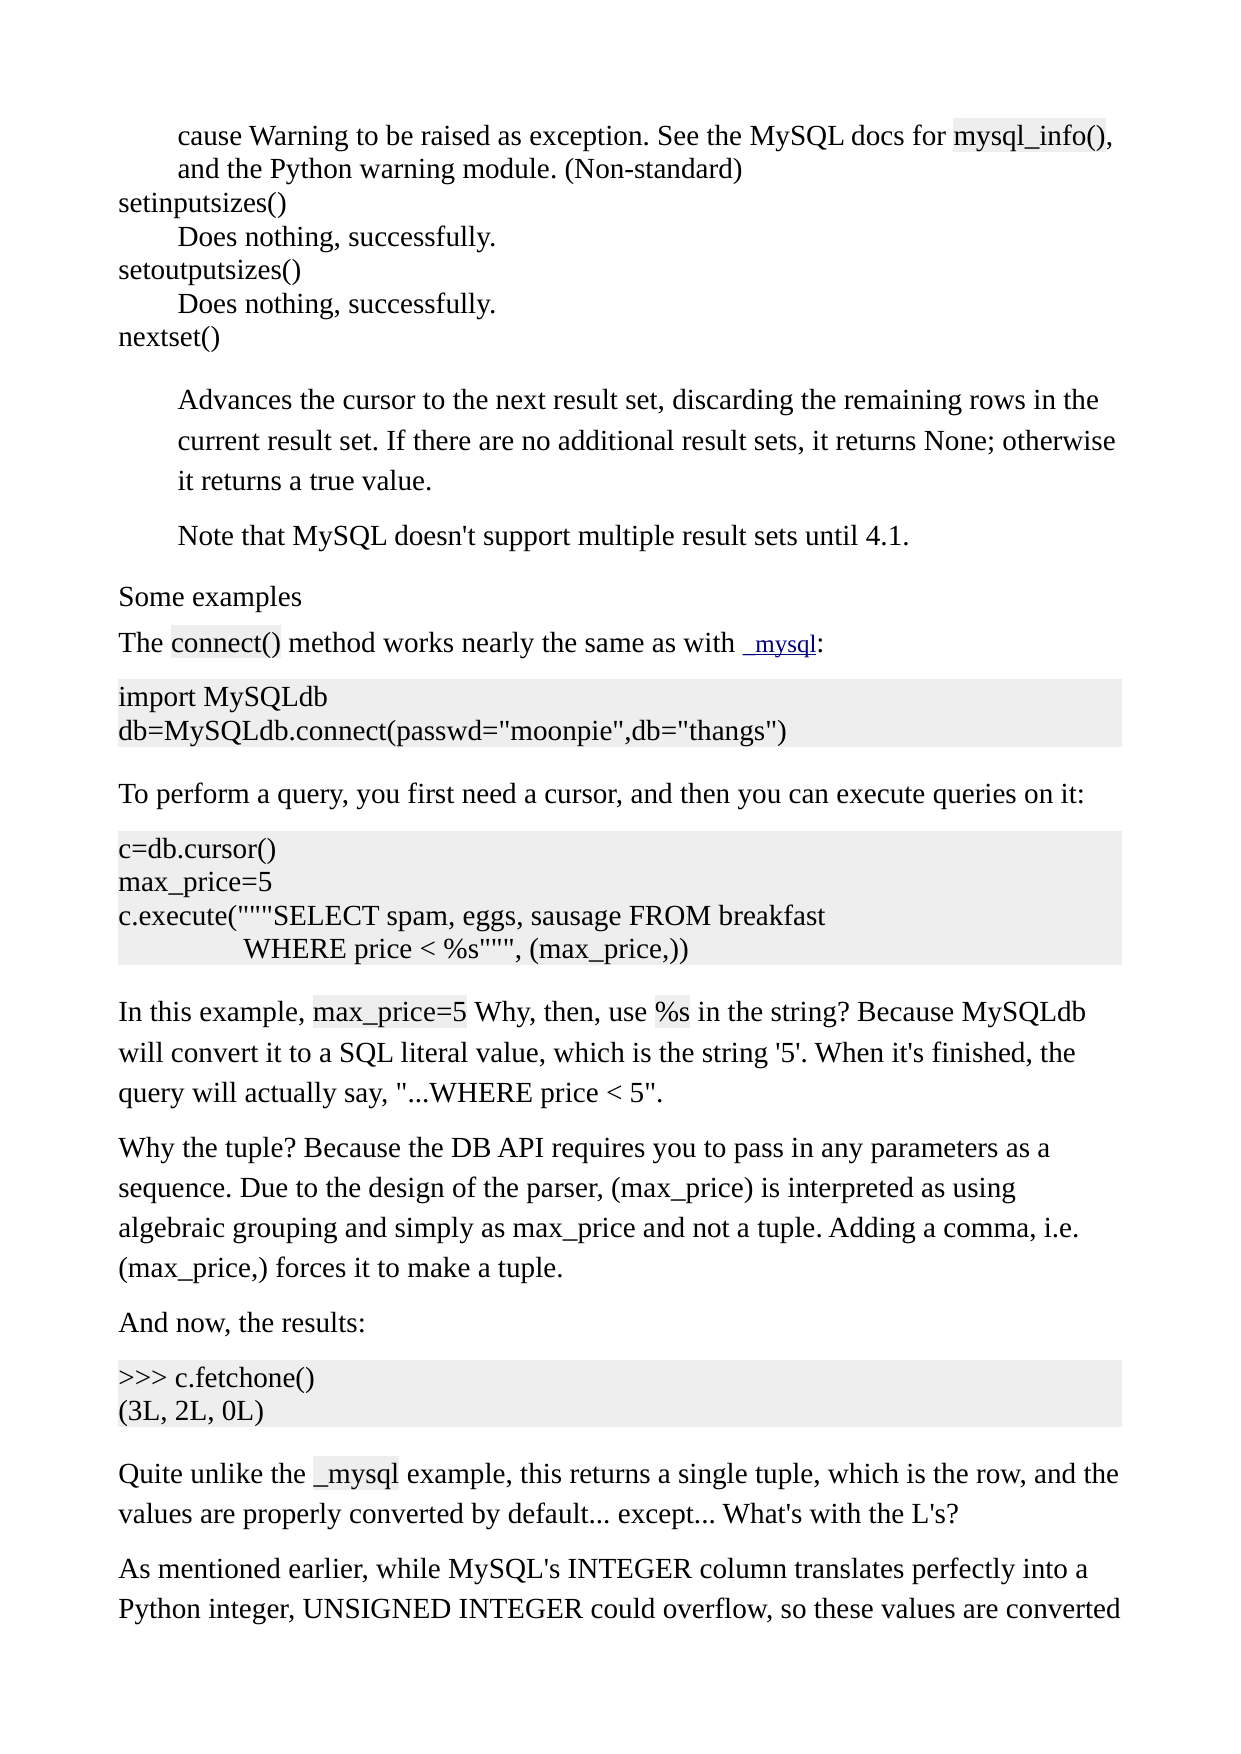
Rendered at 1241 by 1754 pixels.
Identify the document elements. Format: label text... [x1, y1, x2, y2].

list Does nothing, successfully. [177, 219, 1122, 252]
text db=MySQLdb.connect(passwd="moonpie",db="thangs") [118, 713, 1122, 747]
subtitle setinputsizes() [118, 185, 1122, 219]
subtitle setoutputsizes() [118, 252, 1122, 286]
subtitle Some examples [118, 579, 1122, 612]
text WHERE price < %s""", (max_price,)) [118, 931, 1122, 965]
text >>> c.fetchone() [118, 1360, 1122, 1393]
text The connect() method works nearly the same as with _mysql: [118, 625, 1122, 658]
text As mentioned earlier, while MySQL's INTEGER column translates perfectly into a Python integer, UNSIGNED INTEGER could overflow, so these values are converted [118, 1551, 1122, 1625]
text c=db.cursor() [118, 831, 1122, 864]
text (3L, 2L, 0L) [118, 1393, 1122, 1427]
text Quite unlike the _mysql example, this returns a single tuple, which is the row, and the values are properly converted by default... except... What's with the L's? [118, 1456, 1122, 1530]
subtitle nextset() [118, 319, 1122, 353]
text To perform a query, you first need a cursor, and then you can execute queries on it: [118, 776, 1122, 809]
text Note that MySQL doesn't support multiple result sets until 4.1. [177, 518, 1122, 551]
list Does nothing, successfully. [177, 286, 1122, 319]
text c.execute("""SELECT spam, eggs, sausage FROM breakfast [118, 898, 1122, 931]
text import MySQLdb [118, 679, 1122, 713]
text In this example, max_price=5 Why, then, use %s in the string? Because MySQLdb will convert it to a SQL literal value, which is the string '5'. When it's finished, the query will actually say, "...WHERE price < 5". [118, 994, 1122, 1108]
text Advances the cursor to the next result set, discarding the remaining rows in the current result set. If there are no additional result sets, it returns None; otherwise it returns a true value. [177, 382, 1122, 496]
text Why the tuple? Because the DB API requires you to pass in any parameters as a sequence. Due to the design of the parser, (max_price) is interpreted as using algebraic grouping and simply as max_price and not a tuple. Adding a comma, i.e. (max_price,) forces it to make a tuple. [118, 1130, 1122, 1284]
text And now, the results: [118, 1305, 1122, 1339]
text max_price=5 [118, 864, 1122, 898]
list cause Warning to be raised as exception. See the MySQL docs for mysql_info(), and the Python warning module. (Non-standard) [177, 118, 1122, 185]
